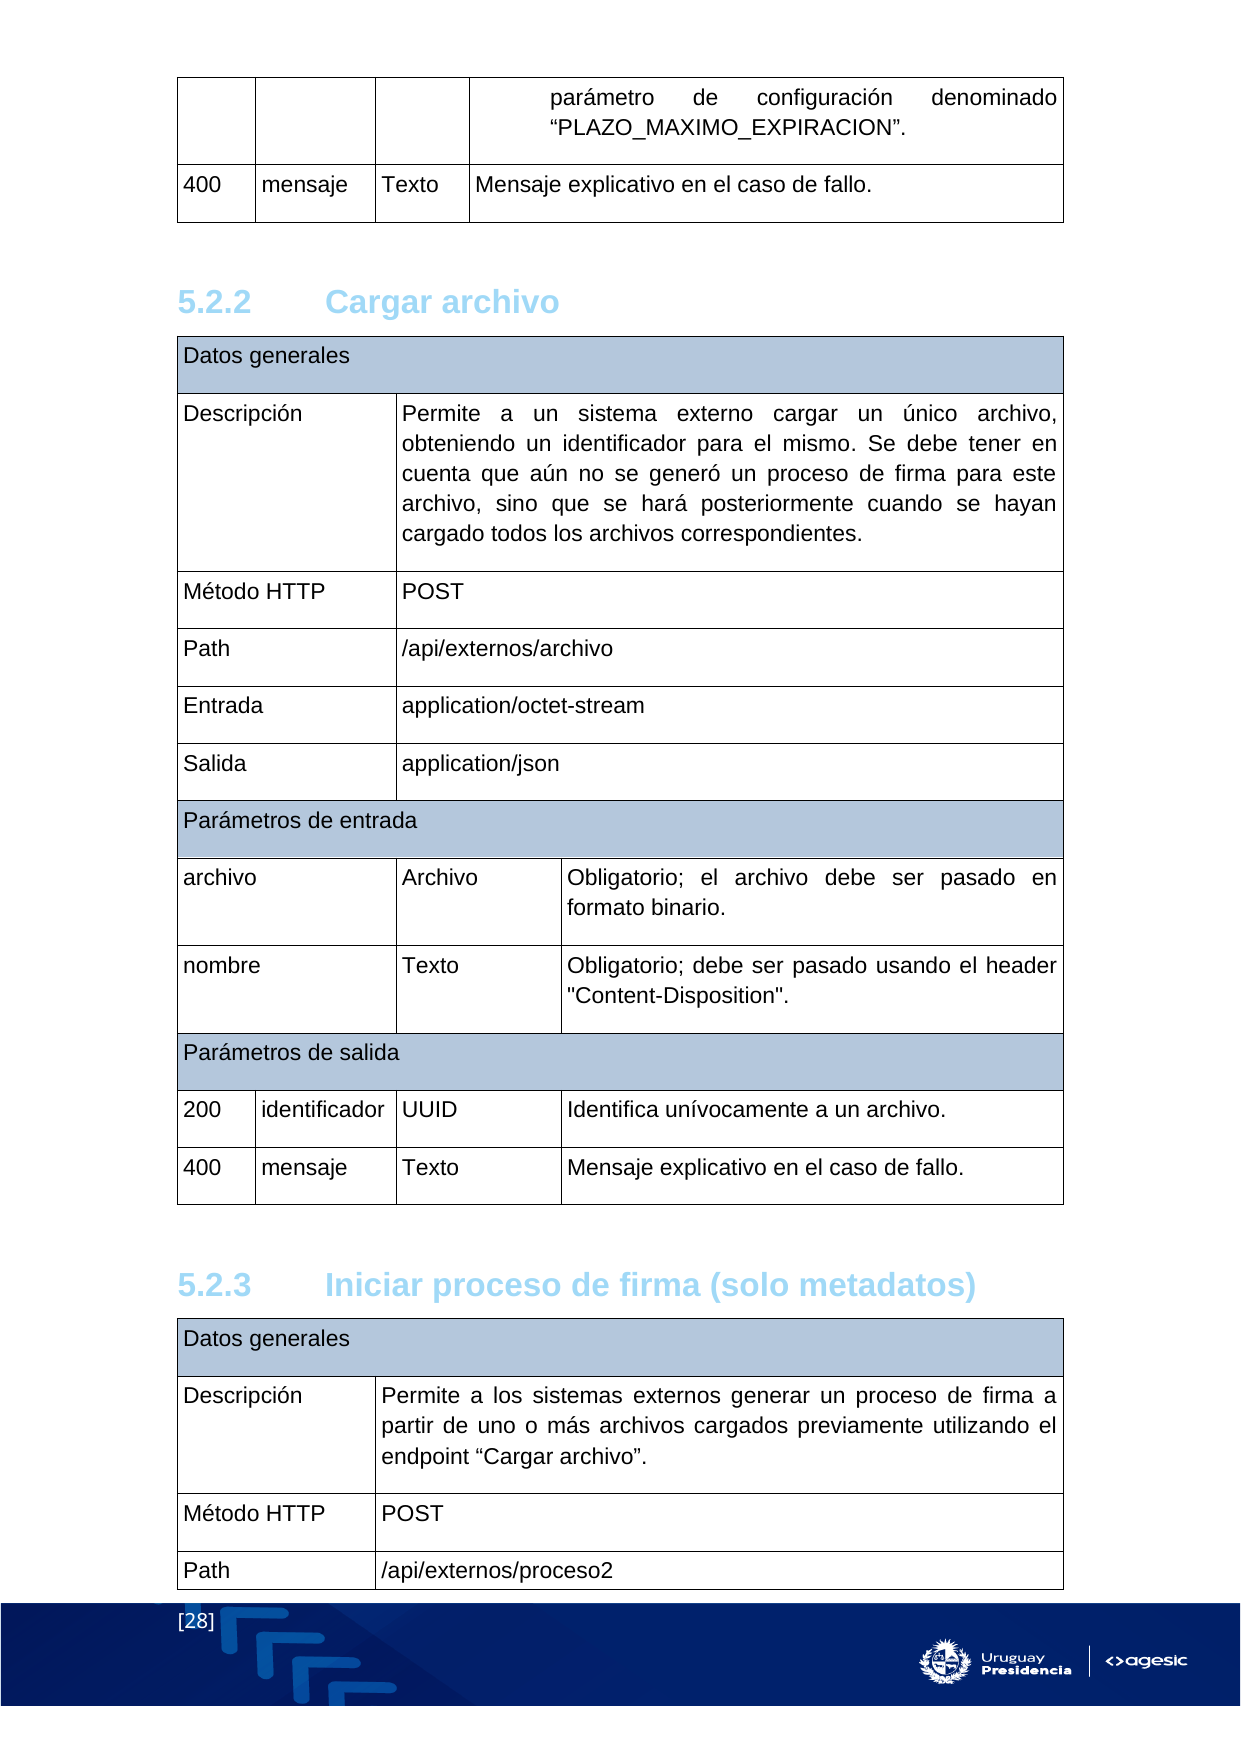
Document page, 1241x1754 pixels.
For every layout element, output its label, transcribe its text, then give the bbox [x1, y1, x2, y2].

table_cell application/octet-stream [397, 687, 1063, 743]
table_cell Método HTTP [178, 1494, 375, 1551]
table_cell Path [178, 629, 396, 686]
table_cell Texto [397, 946, 561, 1032]
table_cell identificador [256, 1091, 396, 1147]
table_cell [376, 78, 469, 164]
table_cell 400 [178, 1148, 255, 1204]
table_cell Descripción [178, 1377, 375, 1493]
table_cell Entrada [178, 687, 396, 743]
table_cell parámetro de configuración denominado “PLAZO_MAXIMO_EXPIRACION”. [470, 78, 1063, 164]
table_cell Permite a un sistema externo cargar un único archivo, obteniendo un identificador para el mismo. Se debe tener en cuenta que aún no se generó un proceso de firma para este archivo, sino que se hará posteriormente cuando se hayan cargado todos los archivos correspondientes. [397, 394, 1063, 571]
table_cell Path [178, 1552, 375, 1589]
table_cell Mensaje explicativo en el caso de fallo. [470, 165, 1063, 222]
table_cell UUID [397, 1091, 561, 1147]
table_cell Obligatorio; el archivo debe ser pasado en formato binario. [562, 859, 1063, 945]
table_cell application/json [397, 744, 1063, 800]
table_cell Método HTTP [178, 572, 396, 628]
subtitle Iniciar proceso de firma (solo metadatos) [177, 1265, 1063, 1303]
table_cell mensaje [256, 1148, 396, 1204]
table_cell Mensaje explicativo en el caso de fallo. [562, 1148, 1063, 1204]
table_cell mensaje [256, 165, 375, 222]
table_cell Descripción [178, 394, 396, 571]
table_cell Texto [376, 165, 469, 222]
table_cell Parámetros de salida [178, 1034, 1063, 1090]
table_cell Salida [178, 744, 396, 800]
table_cell /api/externos/archivo [397, 629, 1063, 686]
table_cell [178, 78, 255, 164]
table_cell nombre [178, 946, 396, 1032]
table_cell 200 [178, 1091, 255, 1147]
table_cell /api/externos/proceso2 [376, 1552, 1063, 1589]
table_cell archivo [178, 859, 396, 945]
table_cell 400 [178, 165, 255, 222]
table_cell Texto [397, 1148, 561, 1204]
table_cell Obligatorio; debe ser pasado usando el header "Content-Disposition". [562, 946, 1063, 1032]
picture [0, 1603, 1241, 1706]
table_cell Permite a los sistemas externos generar un proceso de firma a partir de uno o más archivos cargados previamente utilizando el endpoint “Cargar archivo”. [376, 1377, 1063, 1493]
table_header Datos generales [178, 337, 1063, 393]
table_cell Parámetros de entrada [178, 801, 1063, 857]
subtitle Cargar archivo [177, 282, 1063, 320]
table_cell Archivo [397, 859, 561, 945]
table_header Datos generales [178, 1319, 1063, 1376]
table_cell [256, 78, 375, 164]
table_cell POST [376, 1494, 1063, 1551]
table_cell POST [397, 572, 1063, 628]
table_cell Identifica unívocamente a un archivo. [562, 1091, 1063, 1147]
